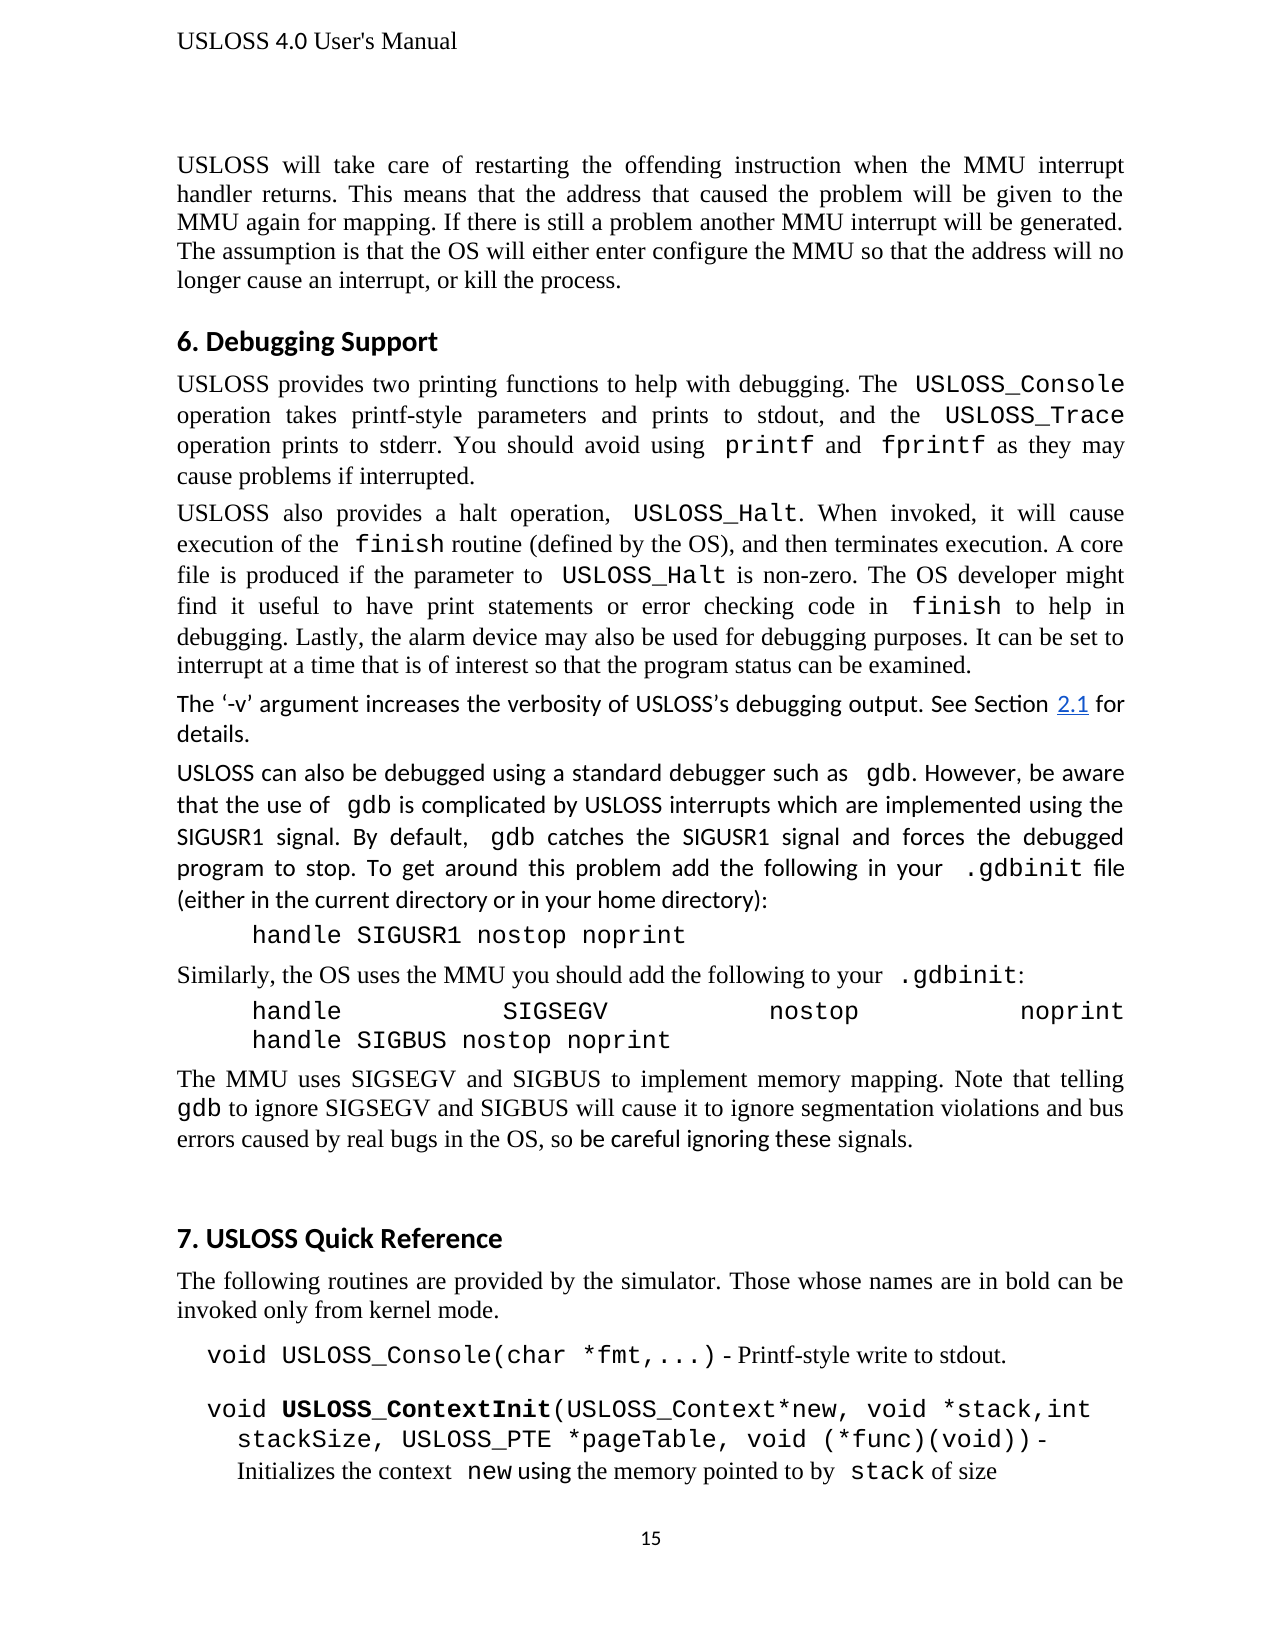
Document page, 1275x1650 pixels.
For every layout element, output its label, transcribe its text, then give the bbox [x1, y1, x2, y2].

subtitle 6. Debugging Support [177, 323, 1125, 358]
text handle SIGSEGV nostop noprint handle SIGBUS nostop noprint [177, 999, 1125, 1056]
text Similarly, the OS uses the MMU you should add the following to your .gdbinit: [177, 960, 1125, 991]
text The ‘-v’ argument increases the verbosity of USLOSS’s debugging output. See Section 2.1 for details. [177, 688, 1125, 749]
subtitle 7. USLOSS Quick Reference [177, 1220, 1125, 1256]
text handle SIGUSR1 nostop noprint [177, 923, 1125, 951]
text void USLOSS_Console(char *fmt,...) - Printf-style write to stdout. [207, 1340, 1125, 1371]
text USLOSS also provides a halt operation, USLOSS_Halt. When invoked, it will cause execution of the finish routine (defined by the OS), and then terminates execution. A core file is produced if the parameter to USLOSS_Halt is non-zero. The OS developer might find it useful to have print statements or error checking code in finish to help in debugging. Lastly, the alarm device may also be used for debugging purposes. It can be set to interrupt at a time that is of interest so that the program status can be examined. [177, 498, 1125, 679]
text The MMU uses SIGSEGV and SIGBUS to implement memory mapping. Note that telling gdb to ignore SIGSEGV and SIGBUS will cause it to ignore segmentation violations and bus errors caused by real bugs in the OS, so be careful ignoring these signals. [177, 1064, 1125, 1154]
text USLOSS can also be debugged using a standard debugger such as gdb. However, be aware that the use of gdb is complicated by USLOSS interrupts which are implemented using the SIGUSR1 signal. By default, gdb catches the SIGUSR1 signal and forces the debugged program to stop. To get around this problem add the following in your .gdbinit file (either in the current directory or in your home directory): [177, 757, 1125, 915]
text USLOSS will take care of restarting the offending instruction when the MMU interrupt handler returns. This means that the address that caused the problem will be given to the MMU again for mapping. If there is still a problem another MMU interrupt will be generated. The assumption is that the OS will either enter configure the MMU so that the address will no longer cause an interrupt, or kill the process. [177, 150, 1125, 294]
text USLOSS provides two printing functions to help with debugging. The USLOSS_Console operation takes printf-style parameters and prints to stdout, and the USLOSS_Trace operation prints to stderr. You should avoid using printf and fprintf as they may cause problems if interrupted. [177, 369, 1125, 490]
text The following routines are provided by the simulator. Those whose names are in bold can be invoked only from kernel mode. [177, 1266, 1125, 1324]
text void USLOSS_ContextInit(USLOSS_Context*new, void *stack,int stackSize, USLOSS_PTE *pageTable, void (*func)(void)) - Initializes the context new using the memory pointed to by stack of size [207, 1396, 1125, 1487]
